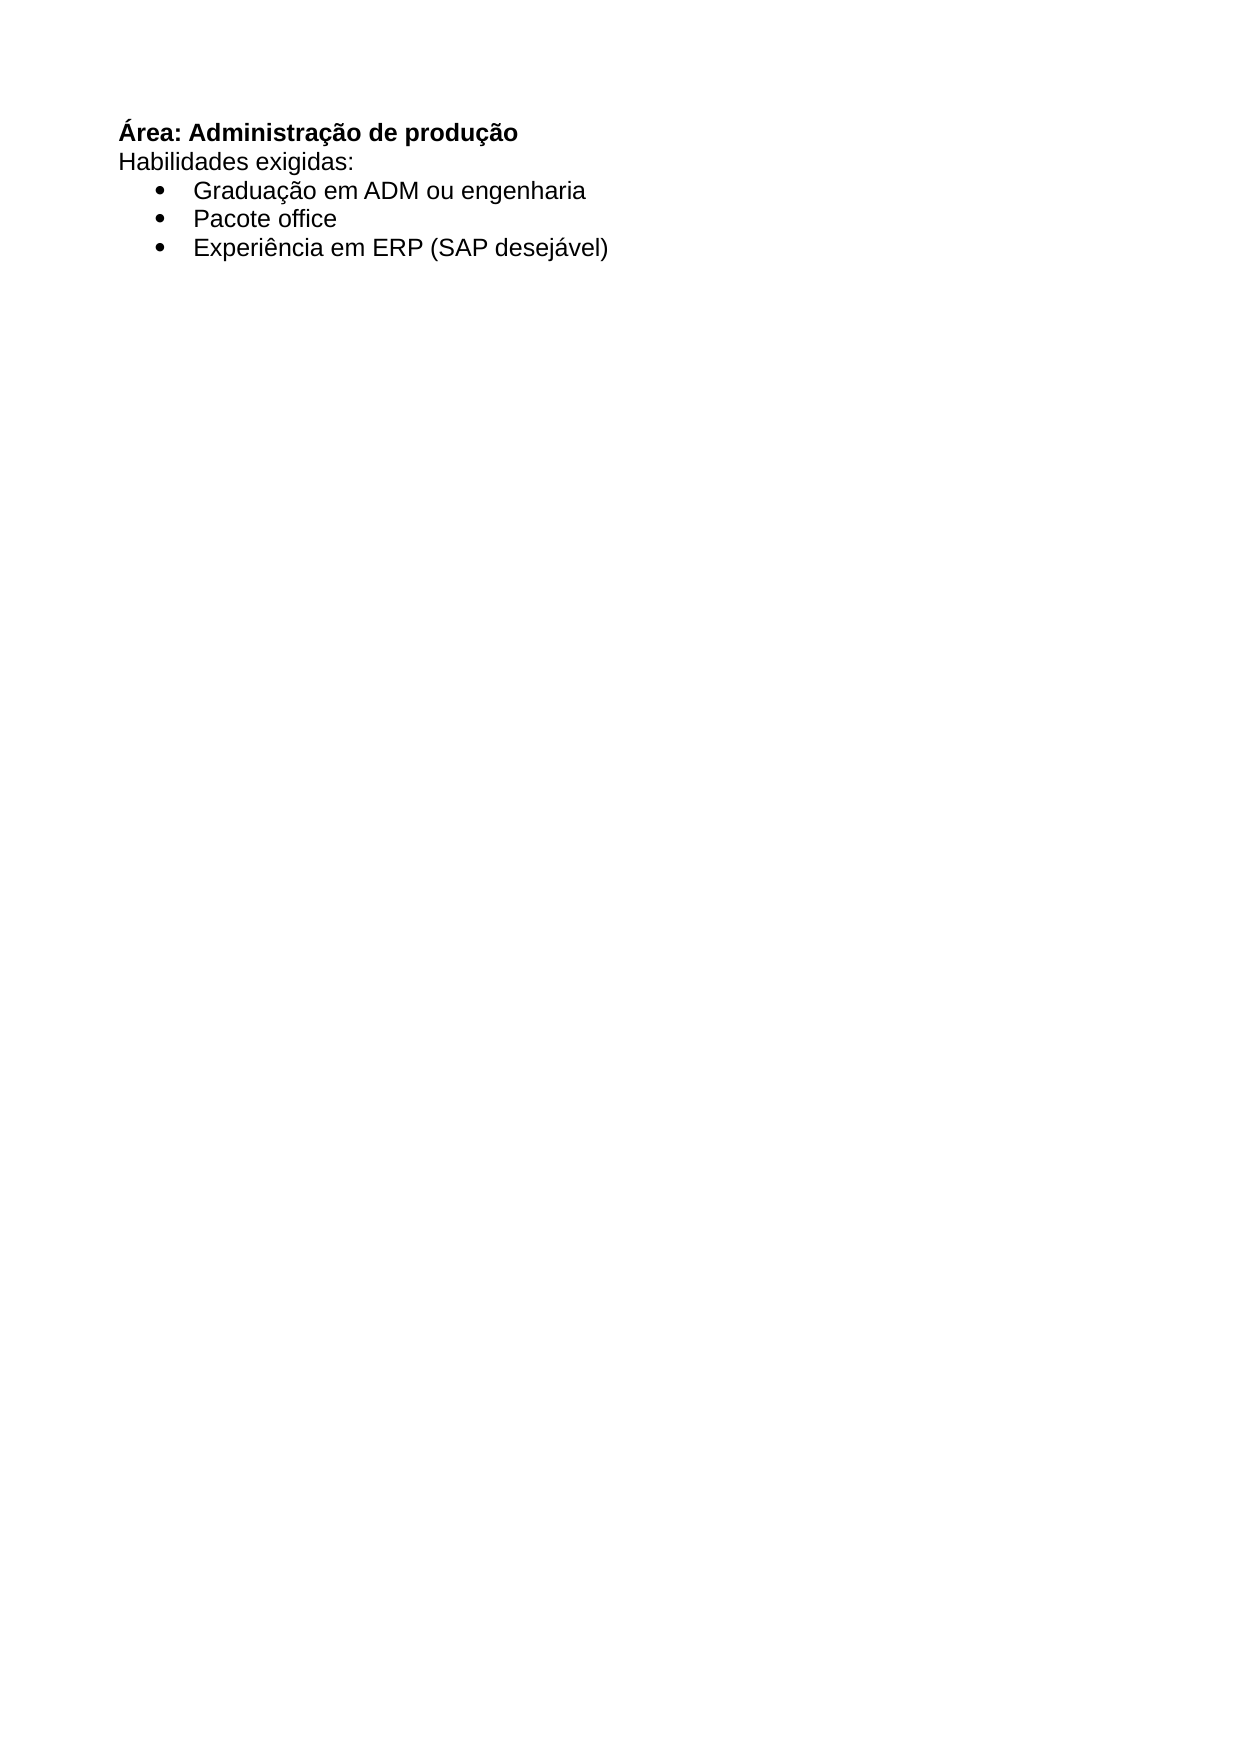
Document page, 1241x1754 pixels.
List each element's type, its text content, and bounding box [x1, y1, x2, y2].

list Pacote office [156, 204, 1122, 233]
text Área: Administração de produção [118, 118, 1122, 147]
list Experiência em ERP (SAP desejável) [156, 233, 1122, 262]
text Habilidades exigidas: [118, 147, 1122, 176]
list Graduação em ADM ou engenharia [156, 176, 1122, 204]
